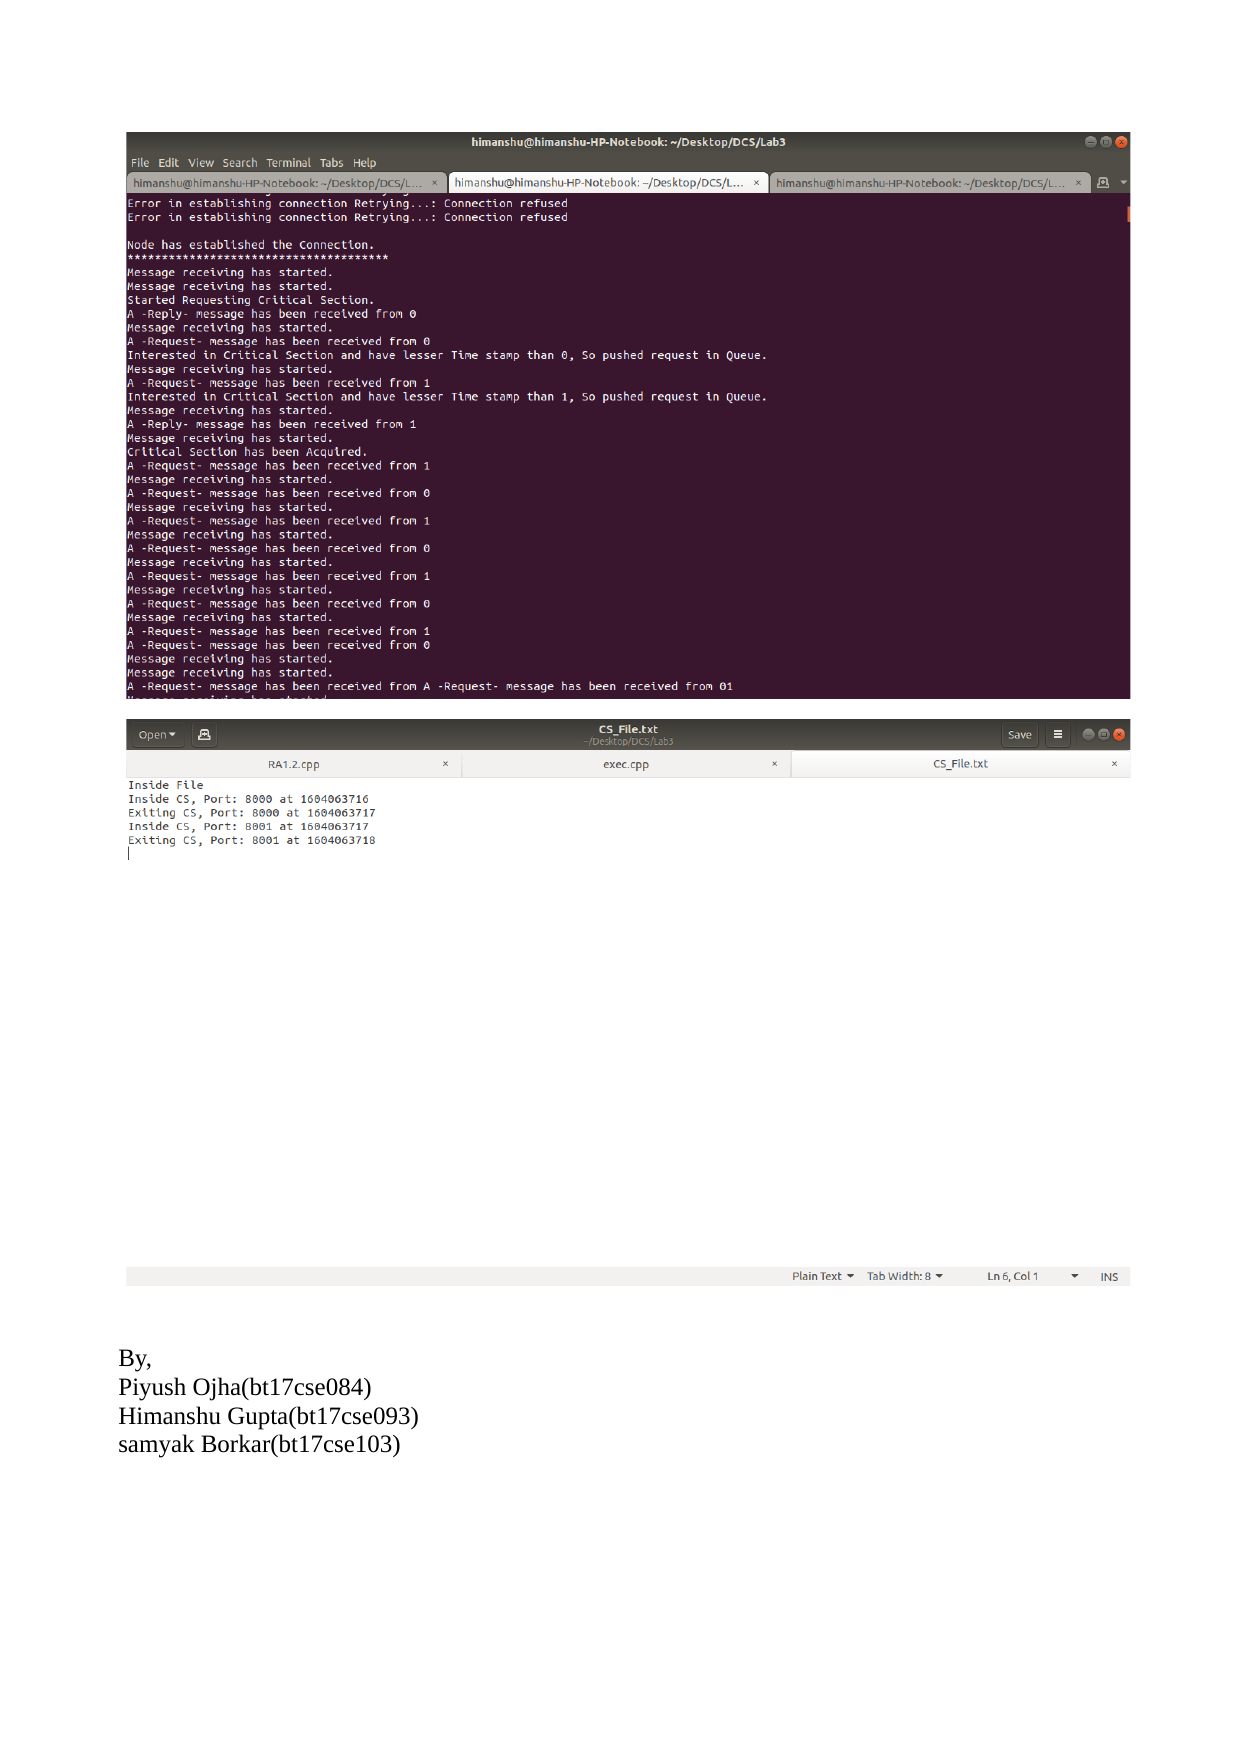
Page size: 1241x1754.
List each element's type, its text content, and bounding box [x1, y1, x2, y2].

text samyak Borkar(bt17cse103) [118, 1429, 1122, 1458]
text Piyush Ojha(bt17cse084) [118, 1372, 1122, 1401]
picture [126, 132, 1131, 699]
picture [126, 719, 1131, 1286]
text Himanshu Gupta(bt17cse093) [118, 1401, 1122, 1429]
text By, [118, 1343, 1122, 1372]
